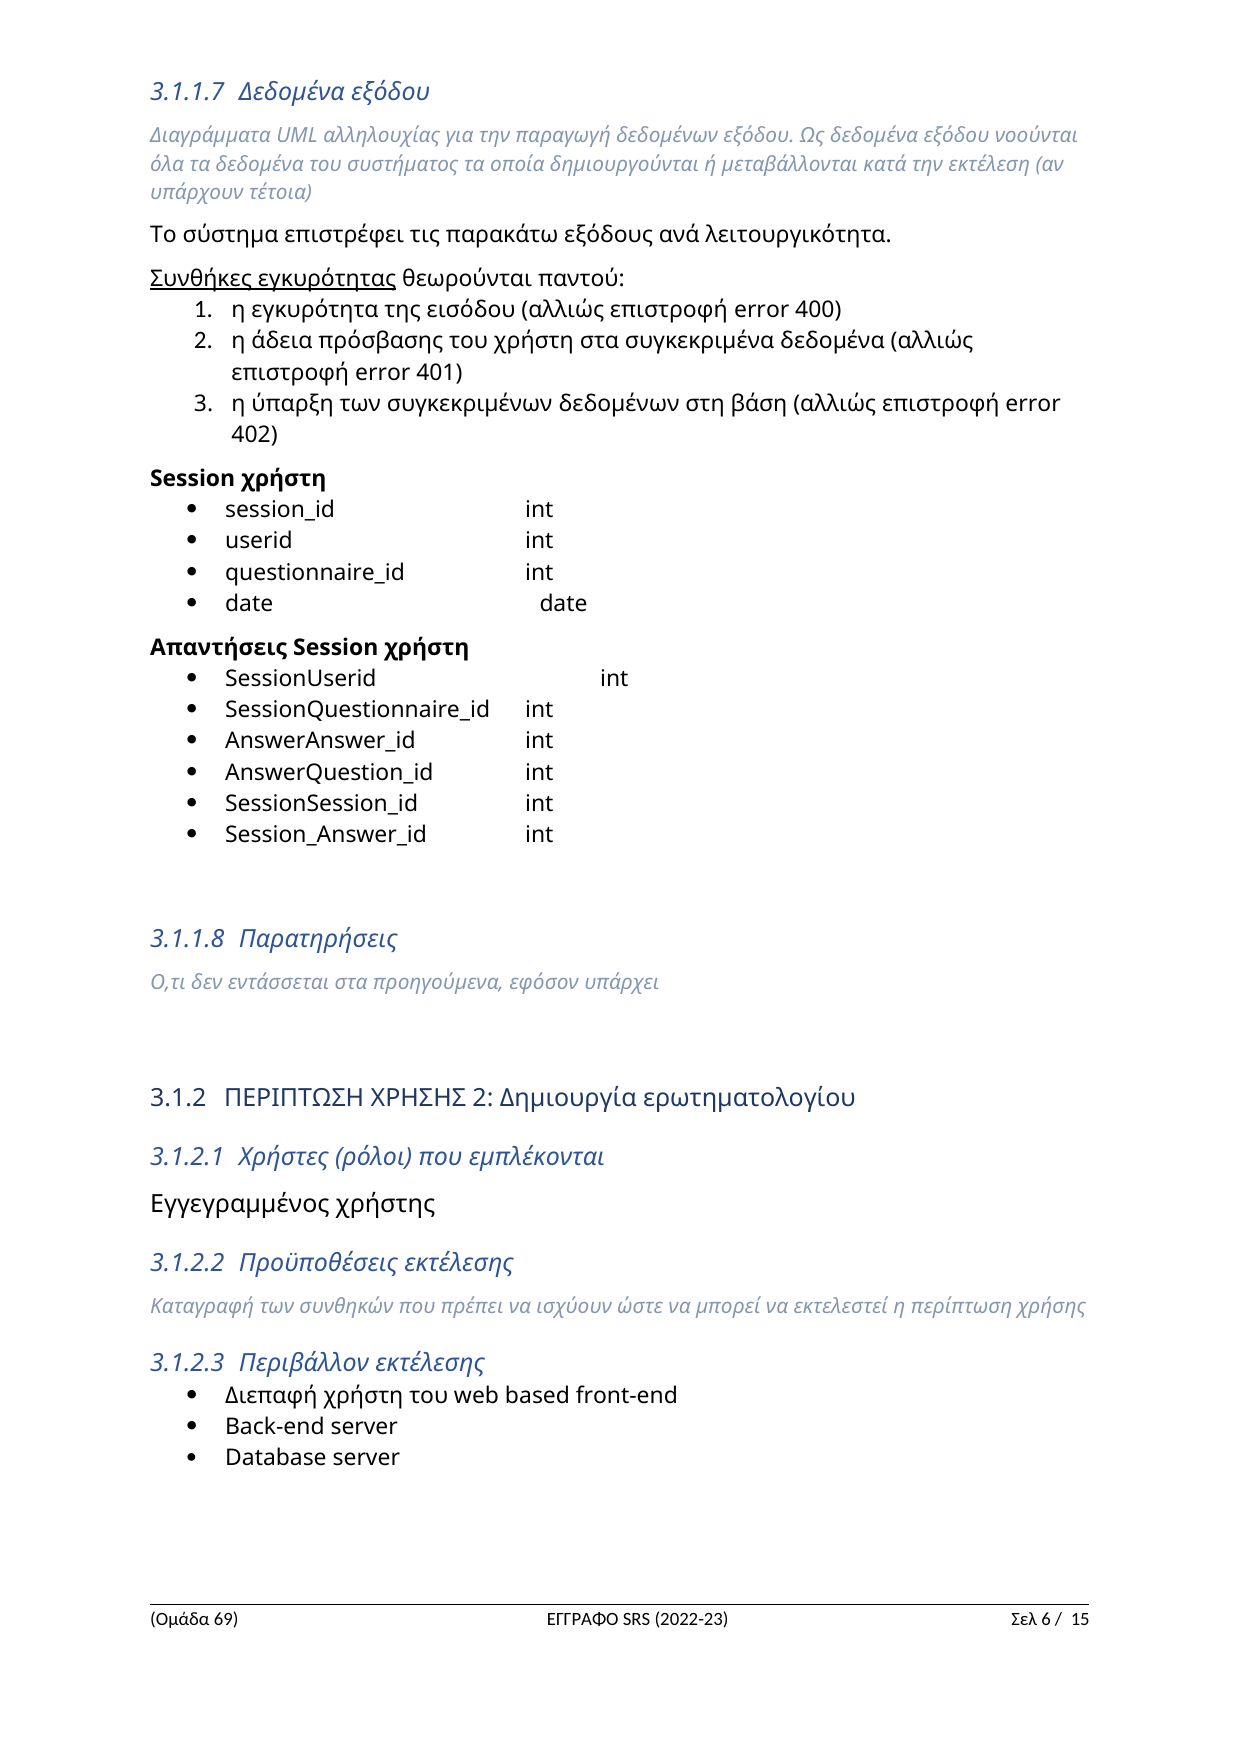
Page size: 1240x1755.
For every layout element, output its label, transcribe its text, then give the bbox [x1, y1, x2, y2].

subtitle 3.1.2 ΠΕΡΙΠΤΩΣΗ ΧΡΗΣΗΣ 2: Δημιουργία ερωτηματολογίου [150, 1080, 1089, 1114]
list AnswerQuestion_id int [187, 756, 1089, 787]
list SessionQuestionnaire_id int [187, 693, 1089, 724]
list questionnaire_id int [187, 556, 1089, 587]
list session_id int [187, 493, 1089, 524]
subtitle 3.1.2.3 Περιβάλλον εκτέλεσης [150, 1345, 1089, 1379]
list Διεπαφή χρήστη του web based front-end [187, 1379, 1089, 1410]
list Back-end server [187, 1410, 1089, 1441]
list userid int [187, 524, 1089, 556]
list Database server [187, 1441, 1089, 1472]
list Session_Answer_id int [187, 818, 1089, 849]
text Session χρήστη [150, 462, 1089, 493]
text Το σύστημα επιστρέφει τις παρακάτω εξόδους ανά λειτουργικότητα. [150, 218, 1089, 249]
subtitle 3.1.2.1 Χρήστες (ρόλοι) που εμπλέκονται [150, 1139, 1089, 1173]
list AnswerAnswer_id int [187, 724, 1089, 756]
list SessionSession_id int [187, 787, 1089, 818]
subtitle 3.1.2.2 Προϋποθέσεις εκτέλεσης [150, 1245, 1089, 1279]
subtitle 3.1.1.7 Δεδομένα εξόδου [150, 74, 1089, 108]
text Ο,τι δεν εντάσσεται στα προηγούμενα, εφόσον υπάρχει [150, 967, 1089, 996]
list SessionUserid int [187, 662, 1089, 693]
list date date [187, 587, 1089, 618]
list η εγκυρότητα της εισόδου (αλλιώς επιστροφή error 400) [194, 293, 1089, 324]
list η άδεια πρόσβασης του χρήστη στα συγκεκριμένα δεδομένα (αλλιώς επιστροφή error 401) [194, 324, 1089, 387]
list η ύπαρξη των συγκεκριμένων δεδομένων στη βάση (αλλιώς επιστροφή error 402) [194, 387, 1089, 449]
text Συνθήκες εγκυρότητας θεωρούνται παντού: [150, 262, 1089, 293]
text Διαγράμματα UML αλληλουχίας για την παραγωγή δεδομένων εξόδου. Ως δεδομένα εξόδου νοούνται όλα τα δεδομένα του συστήματος τα οποία δημιουργούνται ή μεταβάλλονται κατά την εκτέλεση (αν υπάρχουν τέτοια) [150, 120, 1089, 206]
subtitle 3.1.1.8 Παρατηρήσεις [150, 921, 1089, 955]
text Εγγεγραμμένος χρήστης [150, 1186, 1089, 1220]
text Απαντήσεις Session χρήστη [150, 631, 1089, 662]
text Καταγραφή των συνθηκών που πρέπει να ισχύουν ώστε να μπορεί να εκτελεστεί η περίπτωση χρήσης [150, 1291, 1089, 1320]
